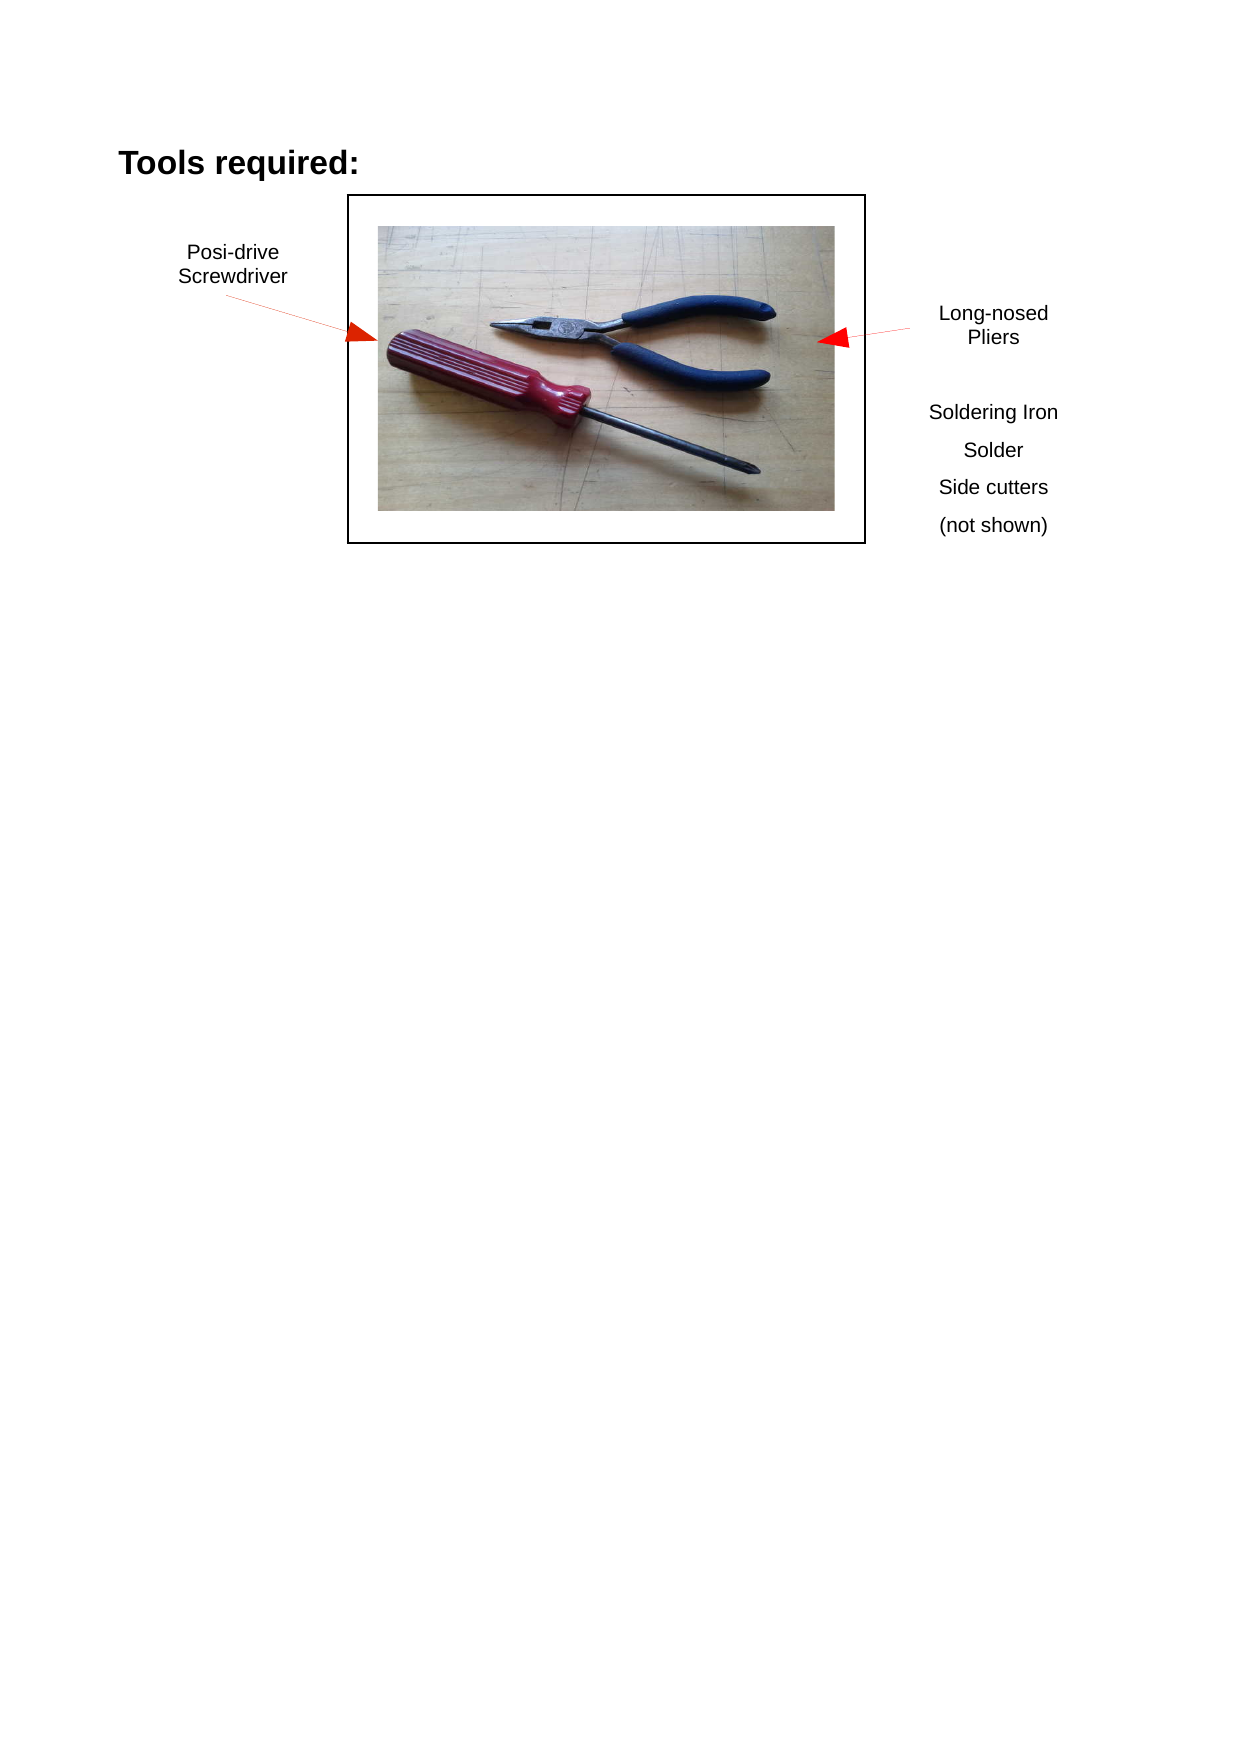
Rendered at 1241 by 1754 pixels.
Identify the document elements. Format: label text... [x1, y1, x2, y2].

table_cell Solder [866, 430, 1122, 467]
table_cell [118, 505, 347, 542]
table_cell [118, 467, 347, 505]
table_header [349, 336, 864, 542]
table_cell [118, 430, 347, 467]
subtitle Tools required: [118, 143, 1122, 182]
table_cell Soldering Iron [866, 392, 1122, 430]
table_header [866, 194, 1122, 232]
table_header [118, 194, 347, 232]
picture [377, 226, 835, 511]
table_cell Long-nosed Pliers [866, 293, 1122, 355]
table_cell [866, 355, 1122, 392]
table_cell [118, 293, 347, 355]
table_cell [866, 232, 1122, 293]
table_cell [118, 392, 347, 430]
table_cell Side cutters [866, 467, 1122, 505]
table_cell (not shown) [866, 505, 1122, 542]
table_cell [118, 355, 347, 392]
table_cell Posi-drive Screwdriver [118, 232, 347, 293]
table_header [349, 196, 864, 339]
